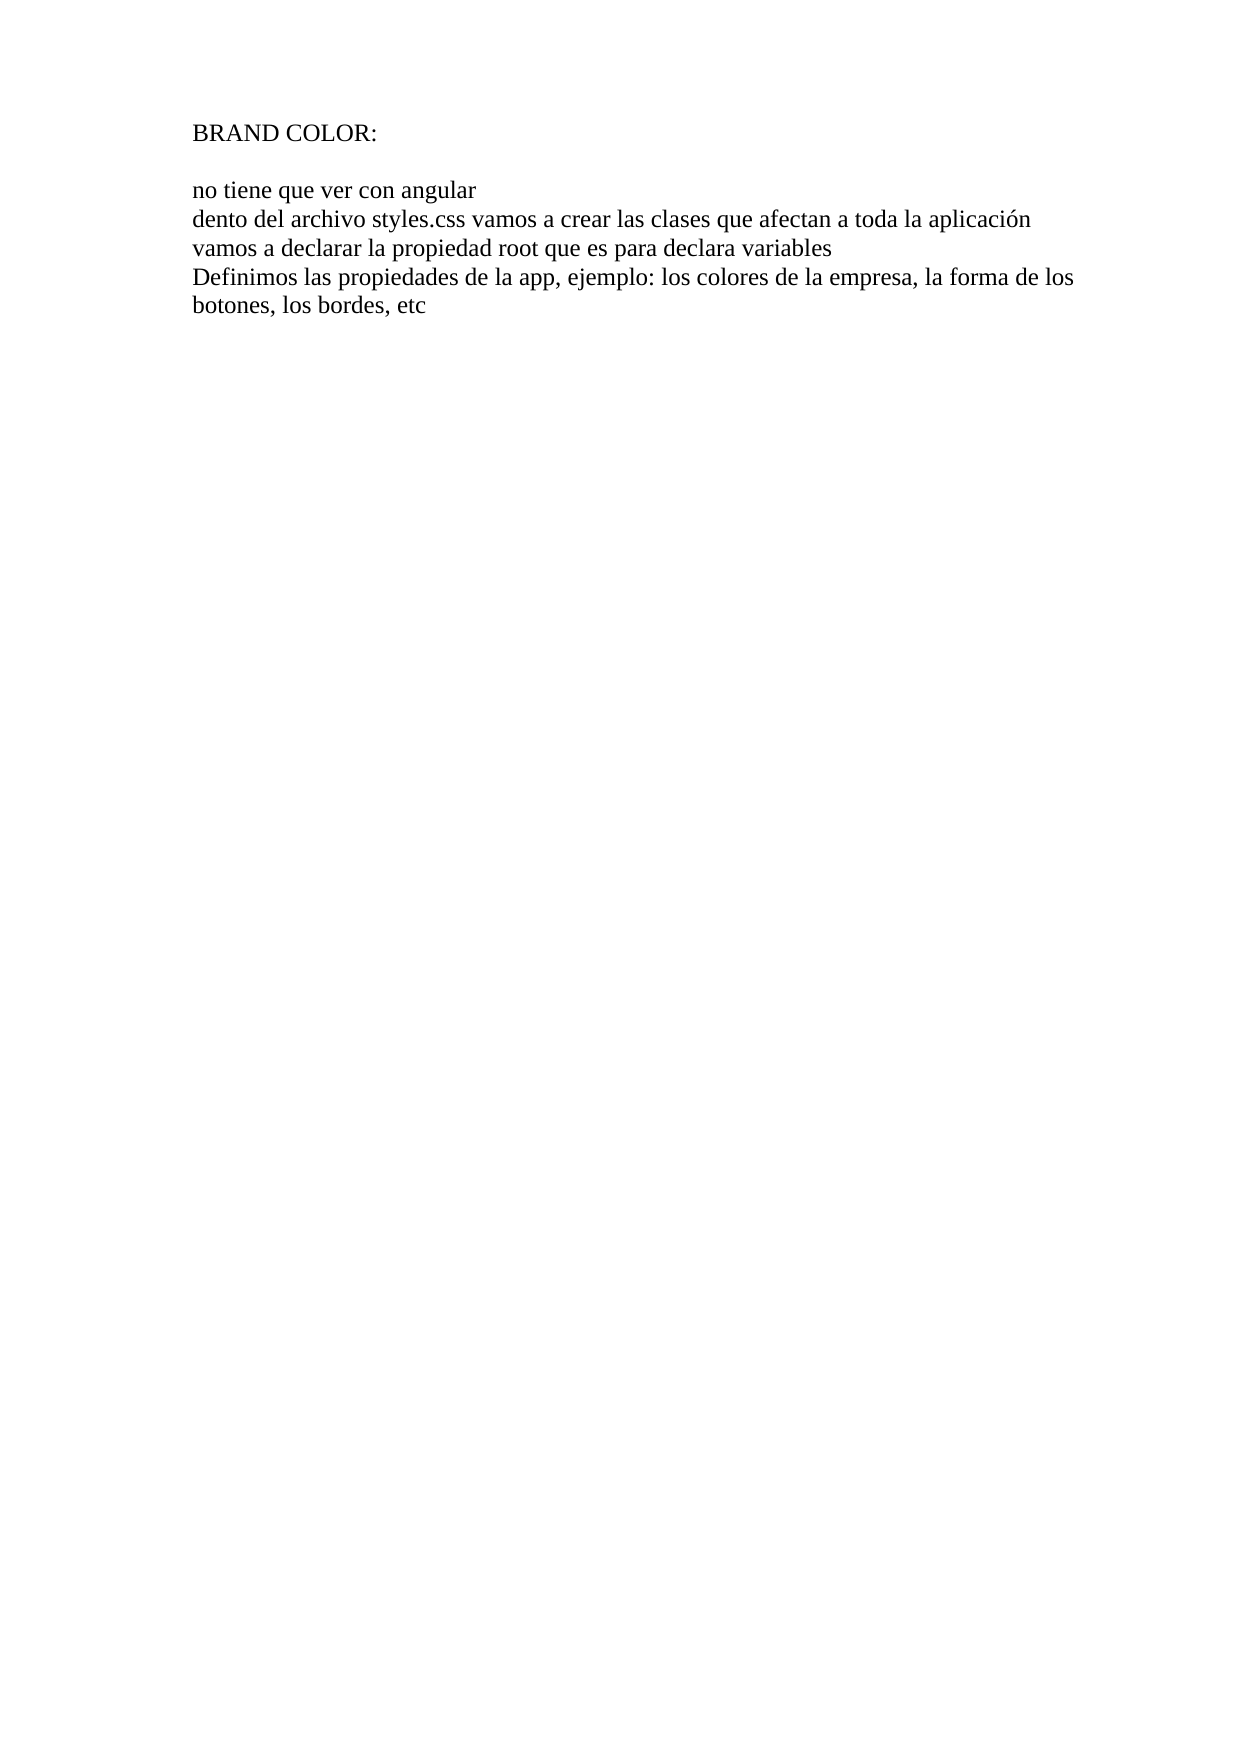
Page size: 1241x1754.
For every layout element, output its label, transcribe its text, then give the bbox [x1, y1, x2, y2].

text vamos a declarar la propiedad root que es para declara variables [192, 233, 1122, 262]
text dento del archivo styles.css vamos a crear las clases que afectan a toda la aplicación [192, 204, 1122, 233]
text BRAND COLOR: [192, 118, 1122, 147]
text Definimos las propiedades de la app, ejemplo: los colores de la empresa, la forma de los botones, los bordes, etc [192, 262, 1122, 319]
text no tiene que ver con angular [192, 176, 1122, 204]
